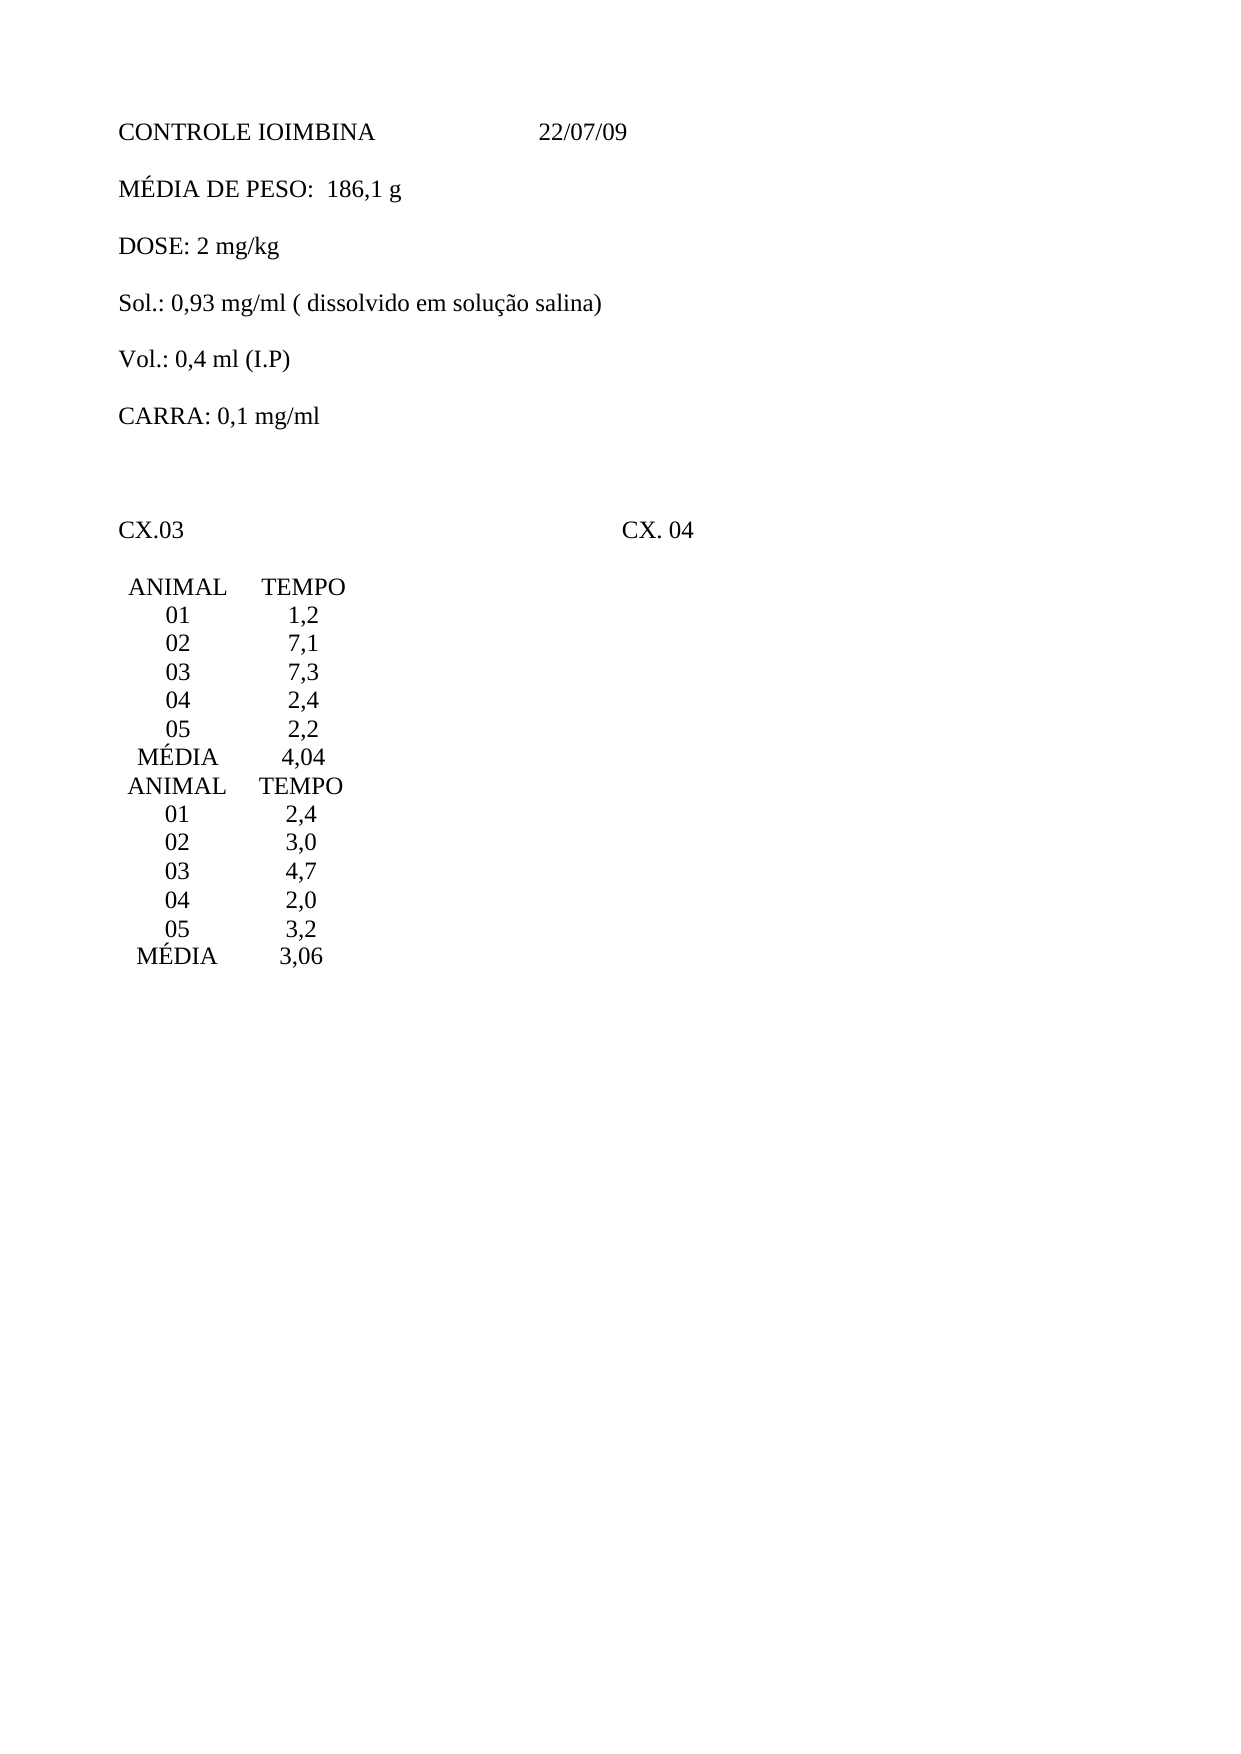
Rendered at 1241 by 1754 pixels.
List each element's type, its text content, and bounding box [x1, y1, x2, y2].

table_cell 02 [118, 629, 244, 658]
table_cell 1,2 [244, 601, 369, 629]
text Vol.: 0,4 ml (I.P) [118, 346, 1122, 373]
table_cell 03 [118, 658, 244, 686]
table_cell 04 [118, 686, 244, 715]
table_header ANIMAL [118, 772, 242, 800]
table_cell 01 [118, 601, 244, 629]
table_cell 7,1 [244, 629, 369, 658]
table_cell MÉDIA [118, 744, 244, 772]
table_cell 3,2 [242, 915, 366, 942]
text MÉDIA DE PESO: 186,1 g [118, 175, 1122, 203]
table_cell 03 [118, 857, 242, 886]
text Sol.: 0,93 mg/ml ( dissolvido em solução salina) [118, 289, 1122, 316]
table_cell 4,04 [244, 744, 369, 772]
table_cell 4,7 [242, 857, 366, 886]
text CONTROLE IOIMBINA 22/07/09 [118, 118, 1122, 146]
table_header TEMPO [244, 573, 369, 601]
table_header ANIMAL [118, 573, 244, 601]
table_cell 2,2 [244, 715, 369, 743]
text CARRA: 0,1 mg/ml [118, 402, 1122, 430]
table_cell 2,4 [244, 686, 369, 715]
table_cell 2,4 [242, 800, 366, 828]
table_cell 3,06 [242, 943, 366, 971]
table_header TEMPO [242, 772, 366, 800]
text CX.03 CX. 04 [118, 516, 1122, 544]
table_cell MÉDIA [118, 943, 242, 971]
table_cell 3,0 [242, 829, 366, 857]
text DOSE: 2 mg/kg [118, 232, 1122, 259]
table_cell 04 [118, 886, 242, 915]
table_cell 05 [118, 715, 244, 743]
table_cell 2,0 [242, 886, 366, 915]
table_cell 02 [118, 829, 242, 857]
table_cell 7,3 [244, 658, 369, 686]
table_cell 05 [118, 915, 242, 942]
table_cell 01 [118, 800, 242, 828]
